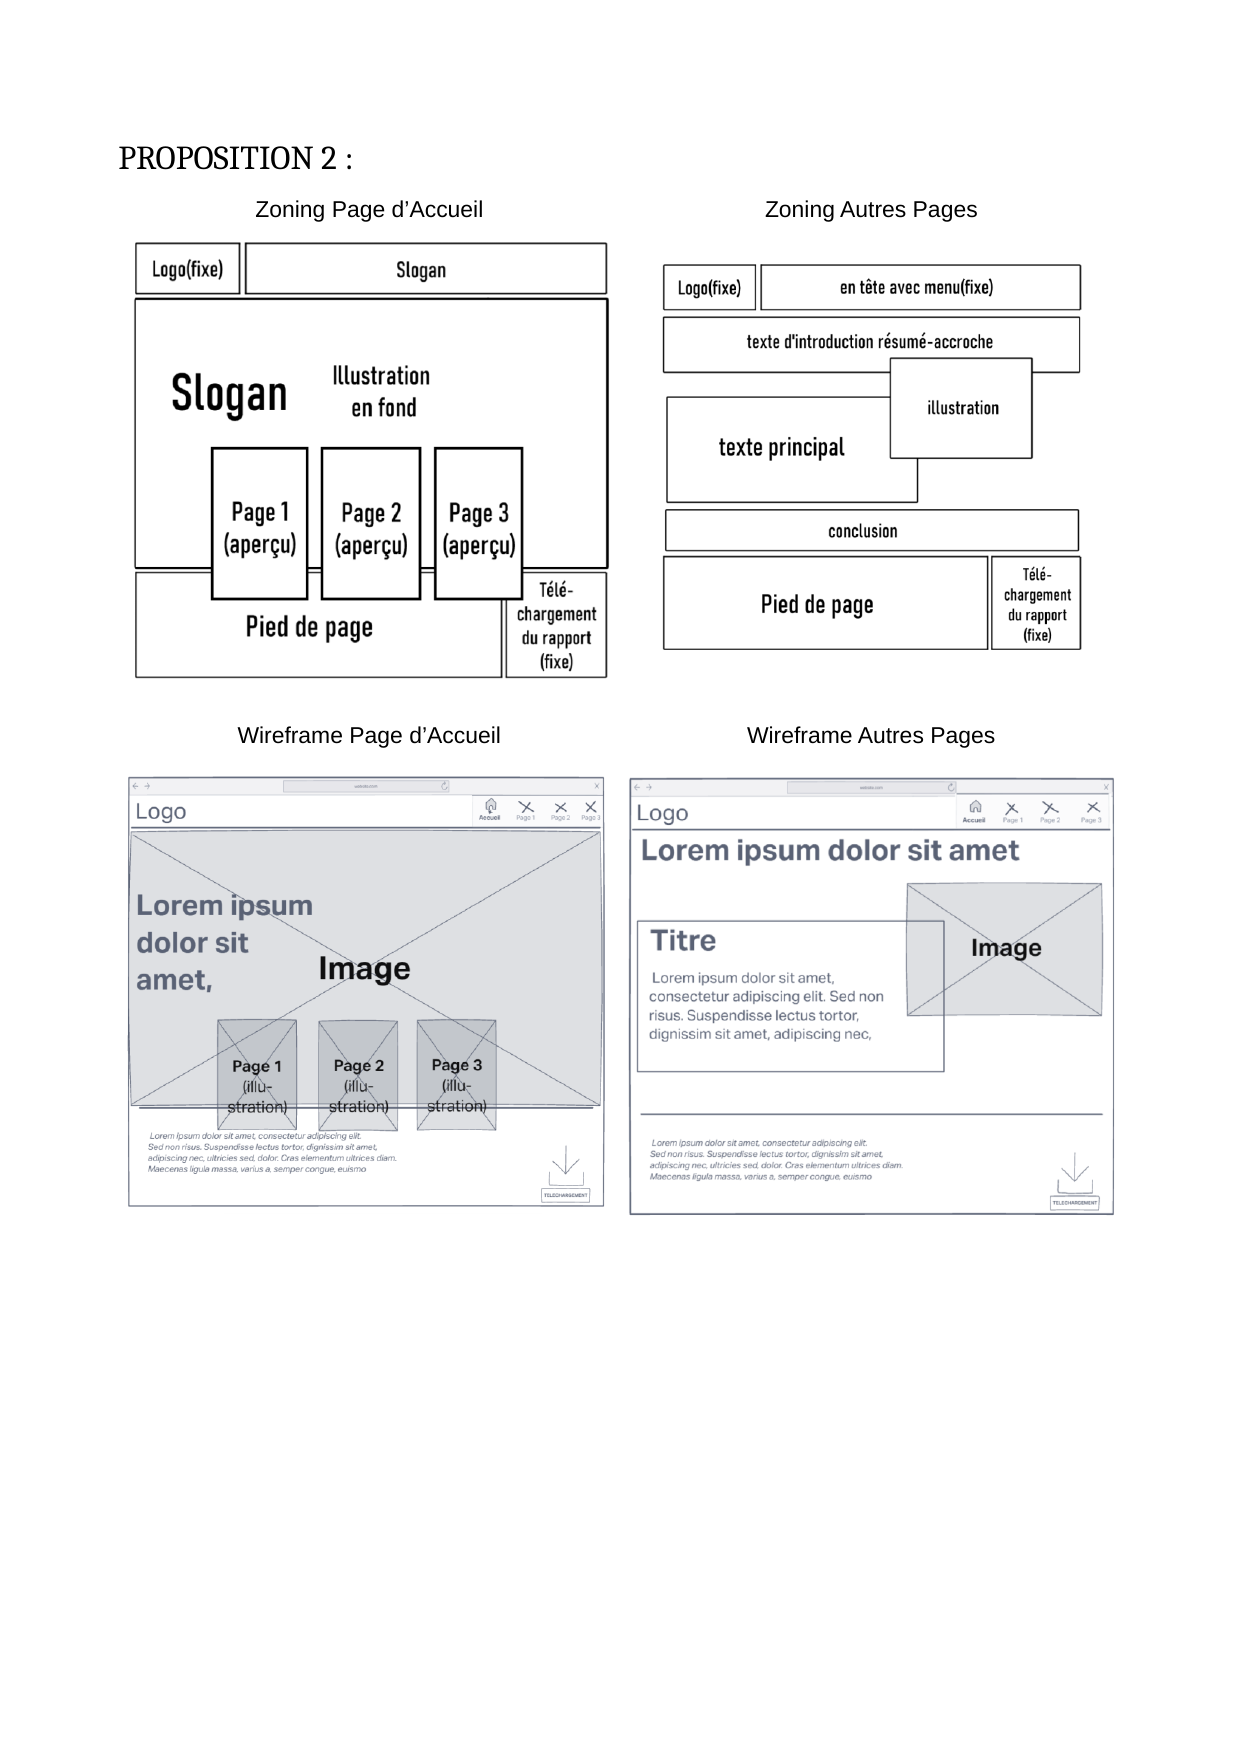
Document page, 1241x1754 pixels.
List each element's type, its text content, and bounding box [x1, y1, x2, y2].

table_header Zoning Page d’Accueil [118, 190, 620, 228]
subtitle Proposition 2 : [118, 139, 1122, 177]
table_cell [118, 228, 620, 716]
table_cell Wireframe Autres Pages [620, 716, 1122, 754]
picture [625, 249, 1117, 666]
table_cell [620, 754, 1122, 1251]
table_cell [620, 228, 1122, 716]
table_header Zoning Autres Pages [620, 190, 1122, 228]
table_cell [118, 754, 620, 1251]
picture [123, 773, 615, 1214]
picture [625, 771, 1117, 1219]
picture [123, 233, 615, 684]
table_cell Wireframe Page d’Accueil [118, 716, 620, 754]
